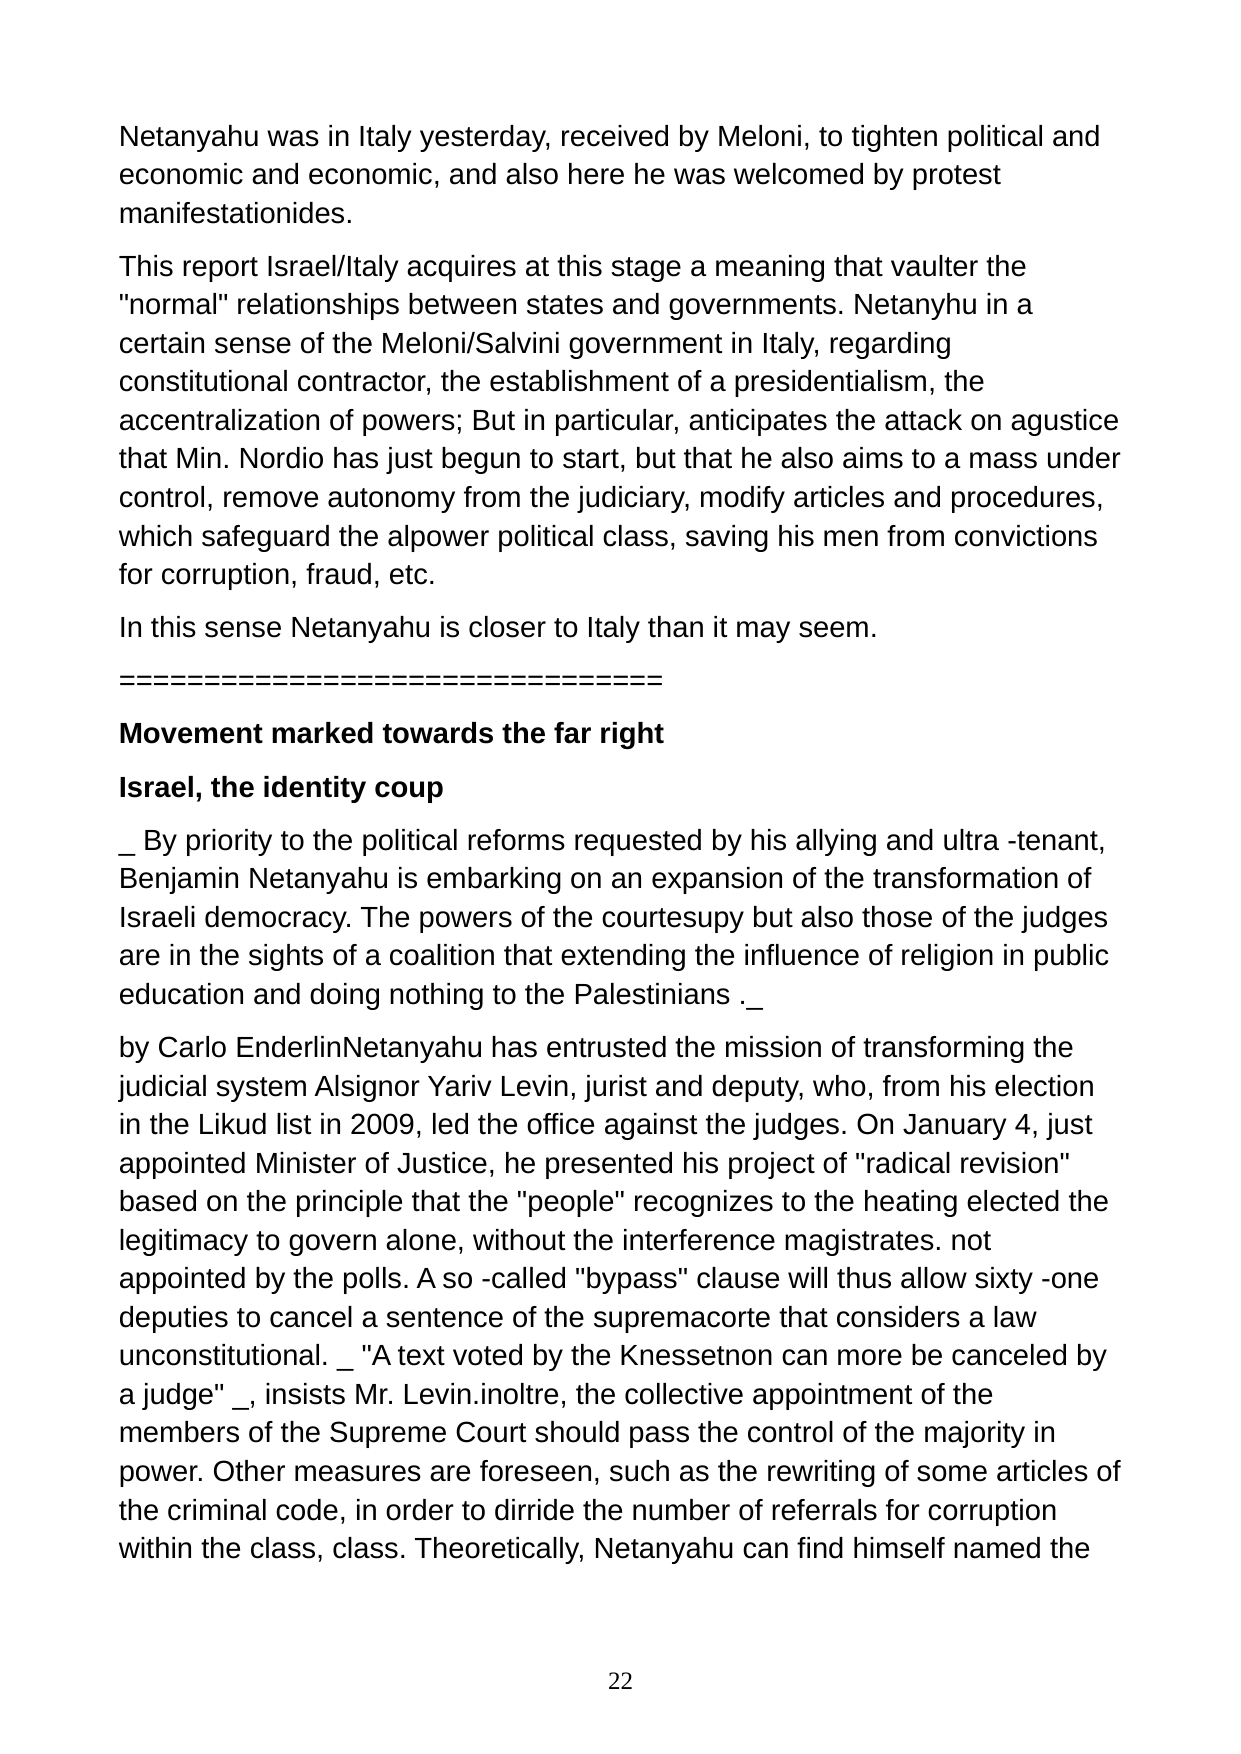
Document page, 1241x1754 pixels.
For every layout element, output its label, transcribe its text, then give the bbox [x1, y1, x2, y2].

text ================================ [118, 663, 1122, 697]
text Israel, the identity coup [118, 769, 1122, 803]
text Netanyahu was in Italy yesterday, received by Meloni, to tighten political and economic and economic, and also here he was welcomed by protest manifestationides. [118, 118, 1122, 229]
text _ By priority to the political reforms requested by his allying and ultra -tenant, Benjamin Netanyahu is embarking on an expansion of the transformation of Israeli democracy. The powers of the courtesupy but also those of the judges are in the sights of a coalition that extending the influence of religion in public education and doing nothing to the Palestinians ._ [118, 823, 1122, 1010]
text This report Israel/Italy acquires at this stage a meaning that vaulter the "normal" relationships between states and governments. Netanyhu in a certain sense of the Meloni/Salvini government in Italy, regarding constitutional contractor, the establishment of a presidentialism, the accentralization of powers; But in particular, anticipates the attack on agustice that Min. Nordio has just begun to start, but that he also aims to a mass under control, remove autonomy from the judiciary, modify articles and procedures, which safeguard the alpower political class, saving his men from convictions for corruption, fraud, etc. [118, 249, 1122, 591]
text by Carlo EnderlinNetanyahu has entrusted the mission of transforming the judicial system Alsignor Yariv Levin, jurist and deputy, who, from his election in the Likud list in 2009, led the office against the judges. On January 4, just appointed Minister of Justice, he presented his project of "radical revision" based on the principle that the "people" recognizes to the heating elected the legitimacy to govern alone, without the interference magistrates. not appointed by the polls. A so -called "bypass" clause will thus allow sixty -one deputies to cancel a sentence of the supremacorte that considers a law unconstitutional. _ "A text voted by the Knessetnon can more be canceled by a judge" _, insists Mr. Levin.inoltre, the collective appointment of the members of the Supreme Court should pass the control of the majority in power. Other measures are foreseen, such as the rewriting of some articles of the criminal code, in order to dirride the number of referrals for corruption within the class, class. Theoretically, Netanyahu can find himself named the [118, 1030, 1122, 1564]
text In this sense Netanyahu is closer to Italy than it may seem. [118, 610, 1122, 644]
text Movement marked towards the far right [118, 716, 1122, 750]
